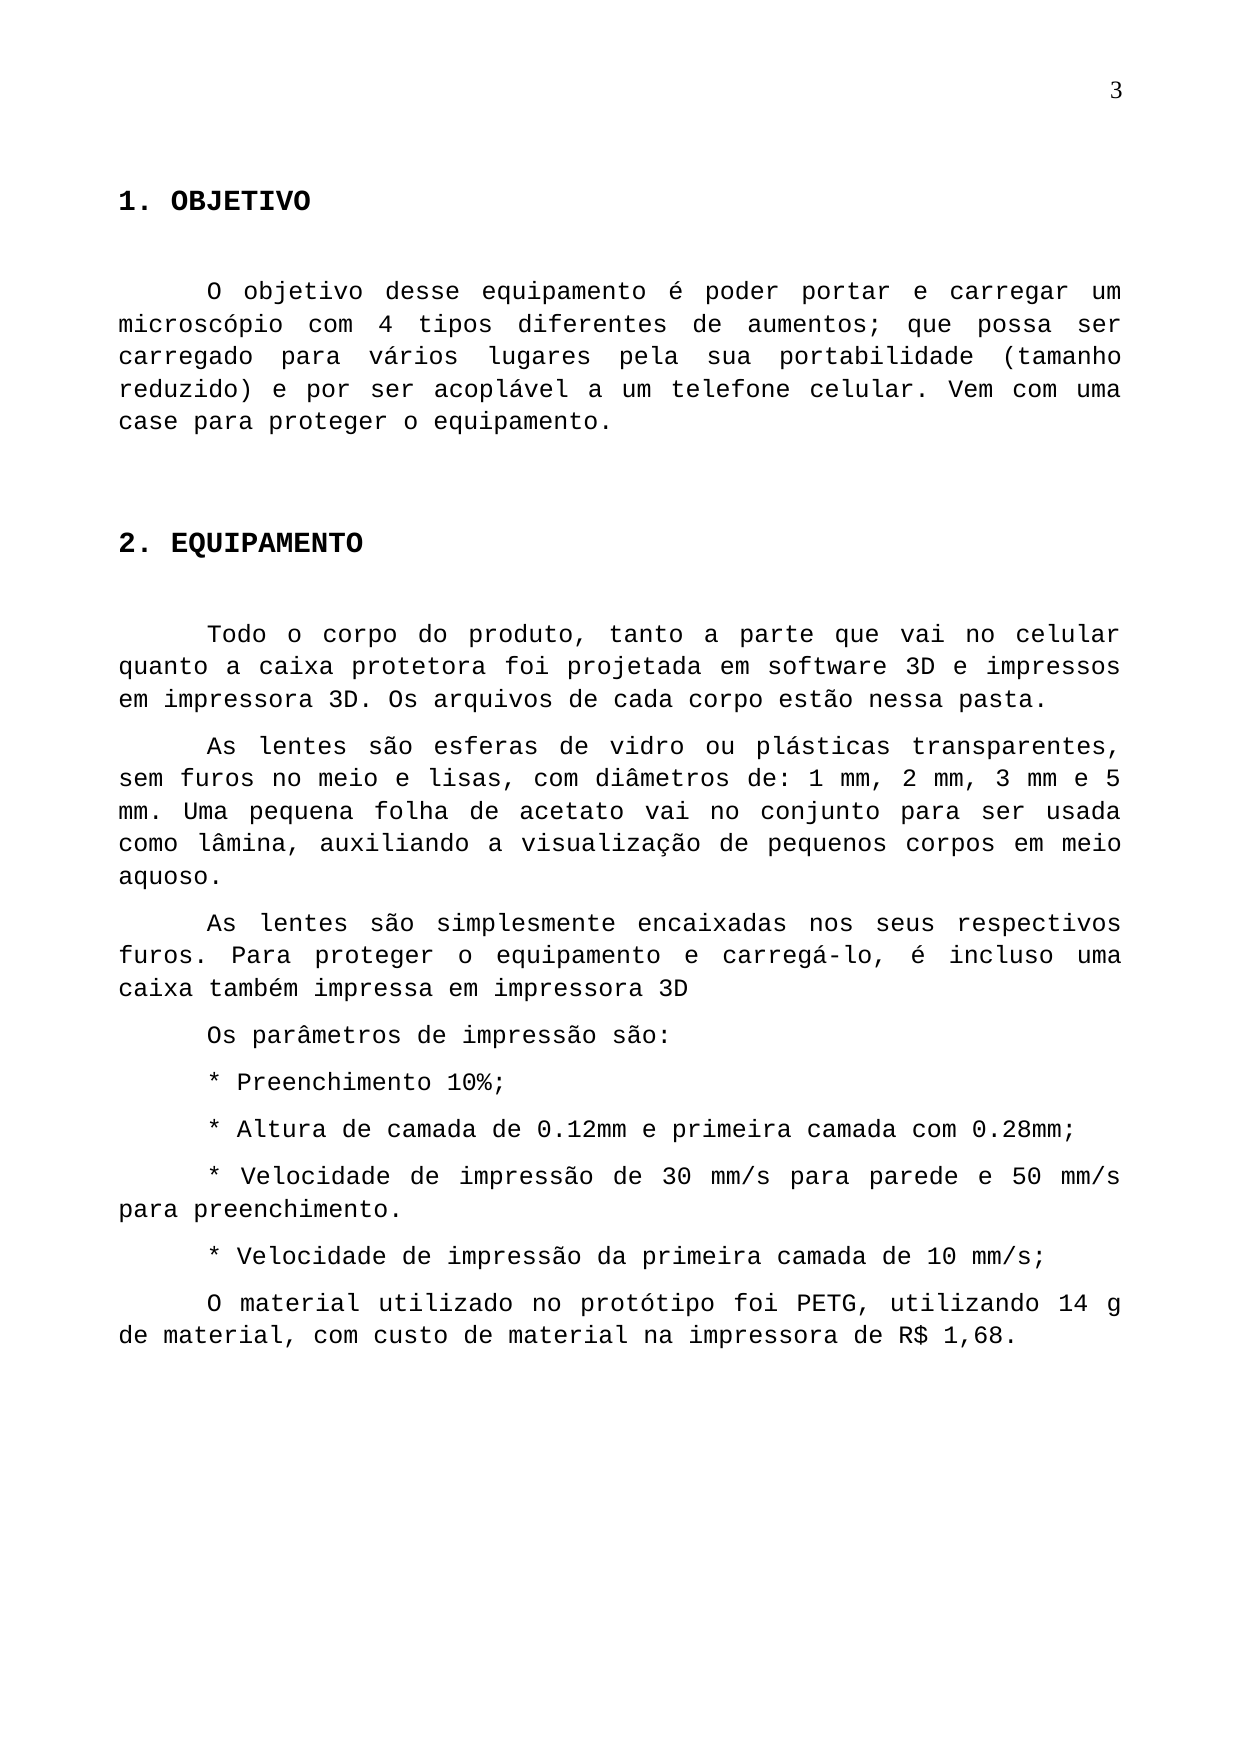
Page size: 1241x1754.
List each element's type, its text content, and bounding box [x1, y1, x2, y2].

text Os parâmetros de impressão são: [118, 1022, 1122, 1051]
text * Velocidade de impressão da primeira camada de 10 mm/s; [118, 1243, 1122, 1272]
text * Preenchimento 10%; [118, 1069, 1122, 1098]
text O objetivo desse equipamento é poder portar e carregar um microscópio com 4 tipos diferentes de aumentos; que possa ser carregado para vários lugares pela sua portabilidade (tamanho reduzido) e por ser acoplável a um telefone celular. Vem com uma case para proteger o equipamento. [118, 279, 1122, 437]
text * Altura de camada de 0.12mm e primeira camada com 0.28mm; [118, 1117, 1122, 1145]
text * Velocidade de impressão de 30 mm/s para parede e 50 mm/s para preenchimento. [118, 1164, 1122, 1224]
text As lentes são simplesmente encaixadas nos seus respectivos furos. Para proteger o equipamento e carregá-lo, é incluso uma caixa também impressa em impressora 3D [118, 910, 1122, 1004]
subtitle 1. OBJETIVO [118, 186, 1122, 219]
text As lentes são esferas de vidro ou plásticas transparentes, sem furos no meio e lisas, com diâmetros de: 1 mm, 2 mm, 3 mm e 5 mm. Uma pequena folha de acetato vai no conjunto para ser usada como lâmina, auxiliando a visualização de pequenos corpos em meio aquoso. [118, 733, 1122, 892]
subtitle 2. EQUIPAMENTO [118, 528, 1122, 561]
text O material utilizado no protótipo foi PETG, utilizando 14 g de material, com custo de material na impressora de R$ 1,68. [118, 1290, 1122, 1351]
text Todo o corpo do produto, tanto a parte que vai no celular quanto a caixa protetora foi projetada em software 3D e impressos em impressora 3D. Os arquivos de cada corpo estão nessa pasta. [118, 621, 1122, 714]
